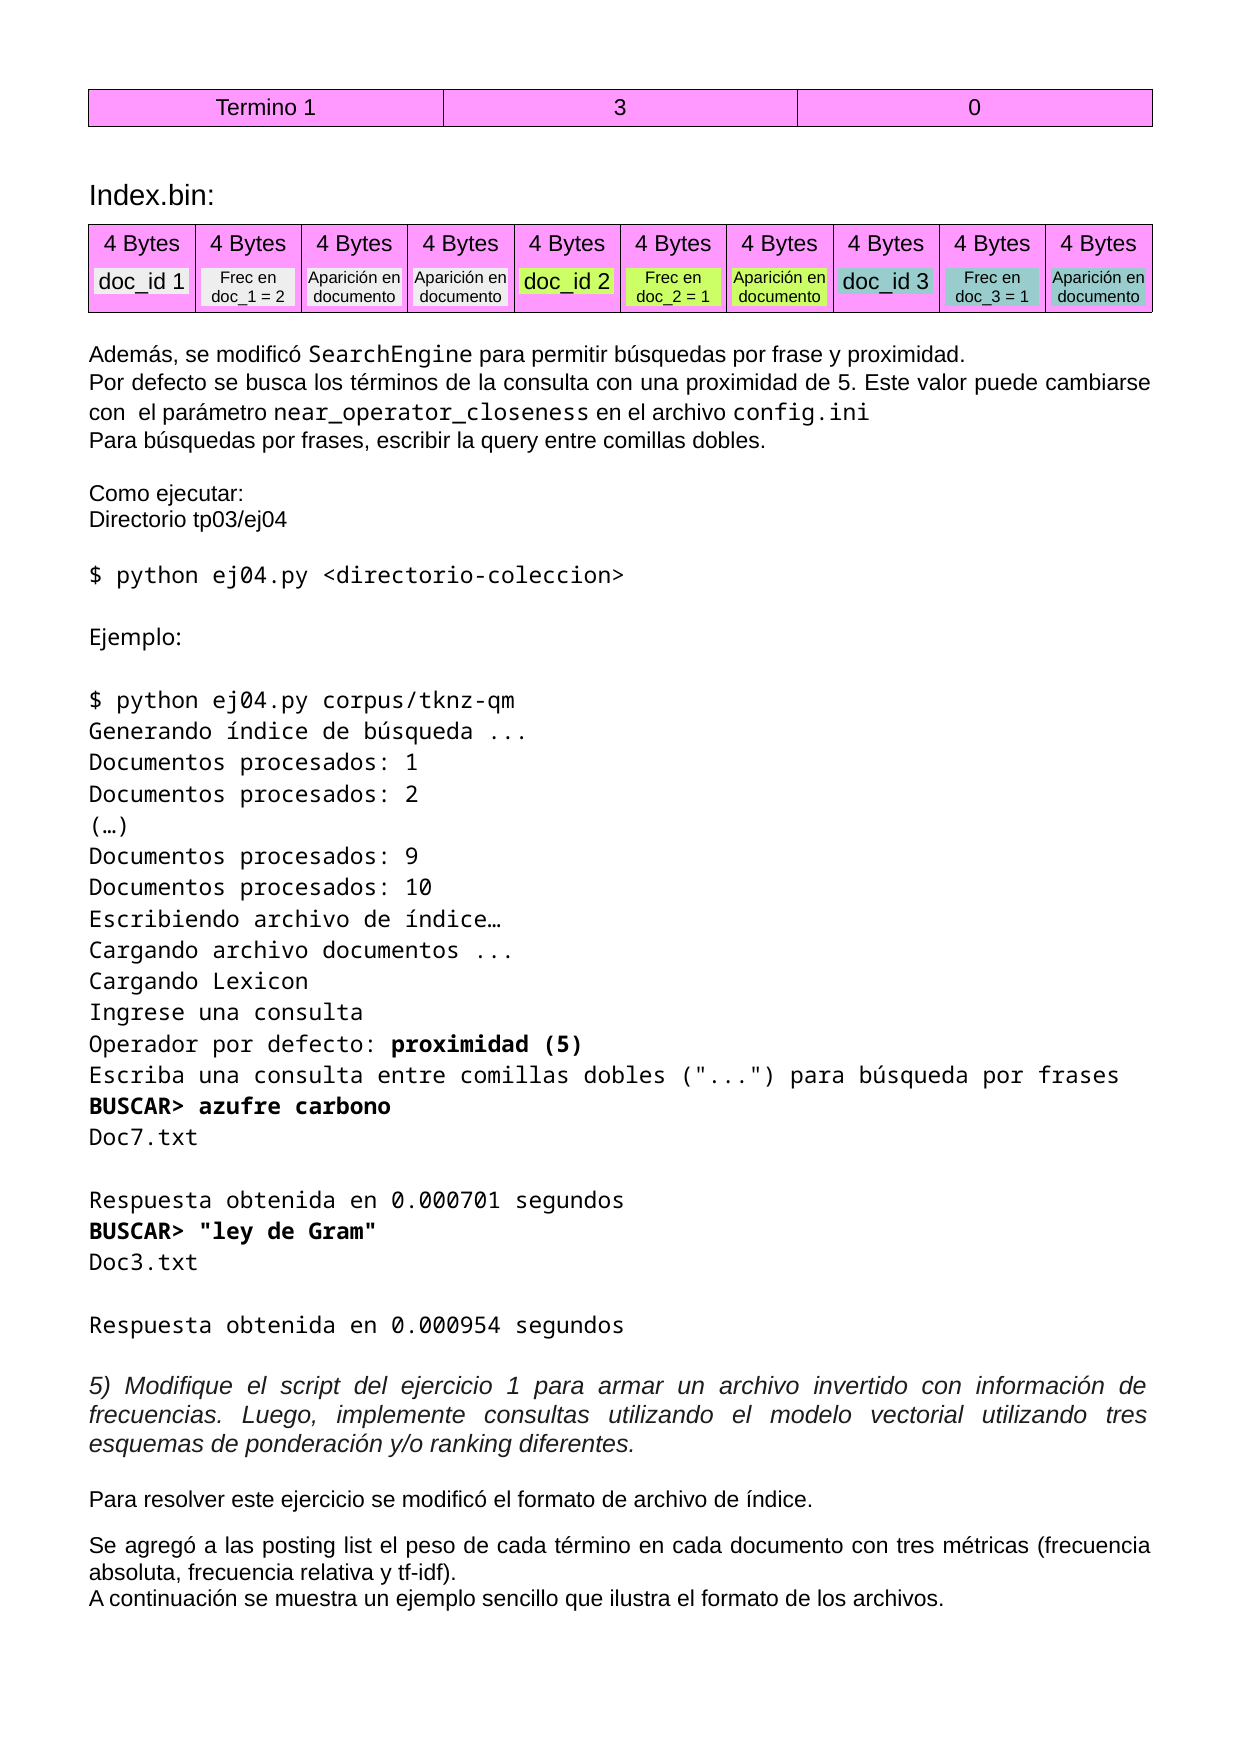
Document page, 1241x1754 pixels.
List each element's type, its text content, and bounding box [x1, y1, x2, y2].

text Escribiendo archivo de índice… [88, 902, 1152, 934]
table_header 4 Bytes [515, 225, 620, 262]
text $ python ej04.py corpus/tknz-qm [88, 684, 1152, 715]
table_cell Termino 1 [89, 90, 443, 126]
text Documentos procesados: 1 [88, 746, 1152, 777]
text Doc3.txt [88, 1246, 1152, 1277]
table_cell Frec en doc_1 = 2 [196, 262, 301, 312]
table_cell doc_id 3 [834, 262, 939, 312]
table_header 4 Bytes [196, 225, 301, 262]
text (…) [88, 809, 1152, 840]
table_header 4 Bytes [621, 225, 726, 262]
text Se agregó a las posting list el peso de cada término en cada documento con tres métricas (frecuencia absoluta, frecuencia relativa y tf-idf). [88, 1532, 1152, 1585]
text Respuesta obtenida en 0.000954 segundos [88, 1309, 1152, 1340]
subtitle Index.bin: [88, 178, 1152, 211]
text Escriba una consulta entre comillas dobles ("...") para búsqueda por frases [88, 1059, 1152, 1090]
text Ejemplo: [88, 621, 1152, 652]
table_cell Aparición en documento [302, 262, 407, 312]
table_cell Aparición en documento [727, 262, 833, 312]
table_header 4 Bytes [834, 225, 939, 262]
text $ python ej04.py <directorio-coleccion> [88, 559, 1152, 590]
table_header 4 Bytes [727, 225, 833, 262]
table_cell 3 [444, 90, 797, 126]
text Doc7.txt [88, 1121, 1152, 1152]
table_cell doc_id 1 [89, 262, 195, 312]
text Generando índice de búsqueda ... [88, 715, 1152, 746]
table_header 4 Bytes [408, 225, 514, 262]
text 5) Modifique el script del ejercicio 1 para armar un archivo invertido con información de frecuencias. Luego, implemente consultas utilizando el modelo vectorial utilizando tres esquemas de ponderación y/o ranking diferentes. [88, 1371, 1152, 1457]
table_cell Aparición en documento [1046, 262, 1152, 312]
text Documentos procesados: 9 [88, 840, 1152, 871]
text Documentos procesados: 10 [88, 871, 1152, 902]
text Ingrese una consulta [88, 996, 1152, 1027]
table_header 4 Bytes [1046, 225, 1152, 262]
table_header 4 Bytes [89, 225, 195, 262]
text Operador por defecto: proximidad (5) [88, 1027, 1152, 1059]
text Además, se modificó SearchEngine para permitir búsquedas por frase y proximidad. [88, 338, 1152, 369]
table_cell Frec en doc_3 = 1 [940, 262, 1045, 312]
table_cell Frec en doc_2 = 1 [621, 262, 726, 312]
text BUSCAR> "ley de Gram" [88, 1215, 1152, 1246]
text BUSCAR> azufre carbono [88, 1090, 1152, 1121]
text Para búsquedas por frases, escribir la query entre comillas dobles. [88, 427, 1152, 453]
table_header 4 Bytes [940, 225, 1045, 262]
text Directorio tp03/ej04 [88, 506, 1152, 532]
text Para resolver este ejercicio se modificó el formato de archivo de índice. [88, 1486, 1152, 1513]
text Respuesta obtenida en 0.000701 segundos [88, 1184, 1152, 1215]
table_cell doc_id 2 [515, 262, 620, 312]
text Documentos procesados: 2 [88, 777, 1152, 809]
table_cell 0 [798, 90, 1152, 126]
text Como ejecutar: [88, 480, 1152, 506]
text Cargando archivo documentos ... [88, 934, 1152, 965]
table_cell Aparición en documento [408, 262, 514, 312]
text A continuación se muestra un ejemplo sencillo que ilustra el formato de los archivos. [88, 1585, 1152, 1611]
text Por defecto se busca los términos de la consulta con una proximidad de 5. Este valor puede cambiarse con el parámetro near_operator_closeness en el archivo config.ini [88, 369, 1152, 427]
table_header 4 Bytes [302, 225, 407, 262]
text Cargando Lexicon [88, 965, 1152, 996]
